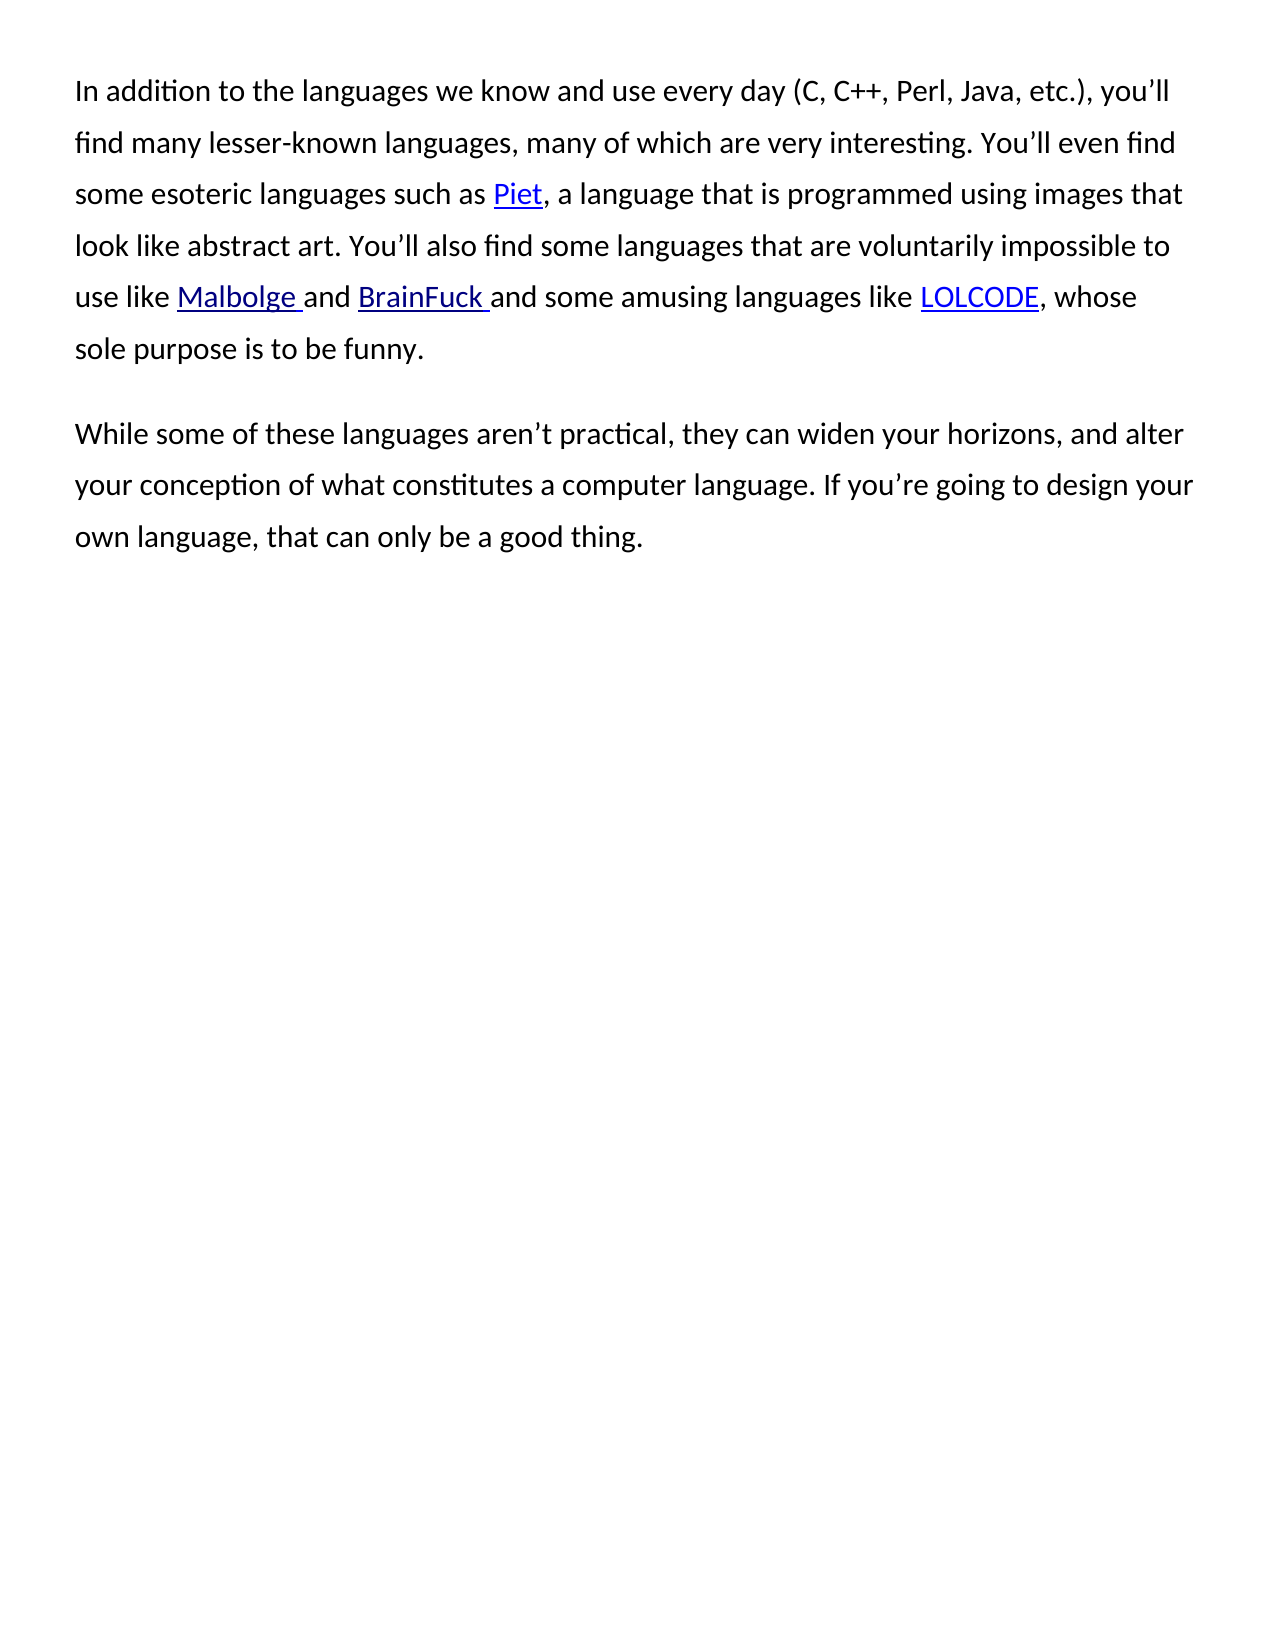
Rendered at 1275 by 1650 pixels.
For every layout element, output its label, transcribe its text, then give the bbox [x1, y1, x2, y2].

text While some of these languages aren’t practical, they can widen your horizons, and alter your conception of what constitutes a computer language. If you’re going to design your own language, that can only be a good thing. [74, 414, 1195, 555]
text In addition to the languages we know and use every day (C, C++, Perl, Java, etc.), you’ll find many lesser-known languages, many of which are very interesting. You’ll even find some esoteric languages such as Piet, a language that is programmed using images that look like abstract art. You’ll also find some languages that are voluntarily impossible to use like Malbolge and BrainFuck and some amusing languages like LOLCODE, whose sole purpose is to be funny. [74, 72, 1195, 367]
